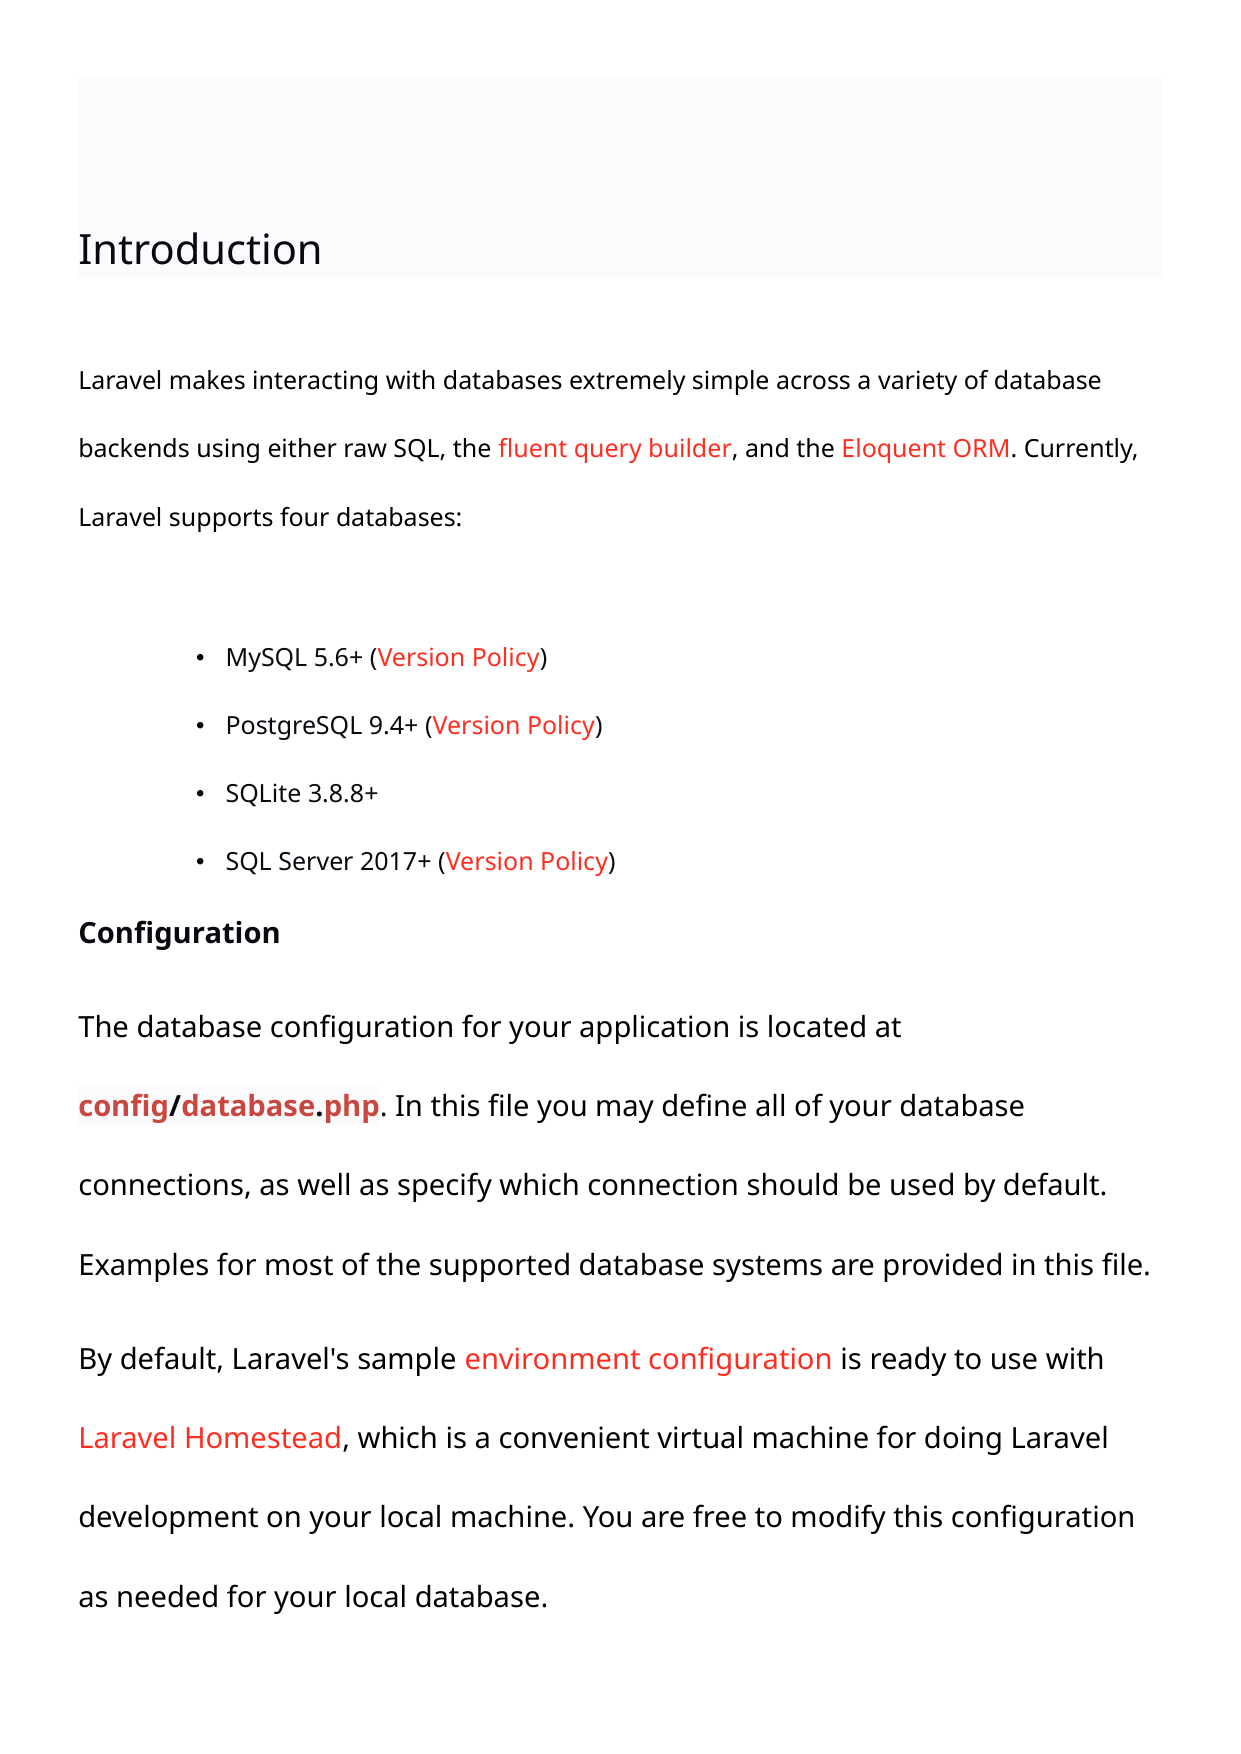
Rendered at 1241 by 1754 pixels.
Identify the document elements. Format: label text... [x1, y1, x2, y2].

list SQL Server 2017+ (Version Policy) [196, 844, 1162, 878]
list MySQL 5.6+ (Version Policy) [196, 639, 1162, 673]
text By default, Laravel's sample environment configuration is ready to use with Laravel Homestead, which is a convenient virtual machine for doing Laravel development on your local machine. You are free to modify this configuration as needed for your local database. [78, 1338, 1162, 1616]
subtitle Configuration [78, 912, 1162, 952]
text Laravel makes interacting with databases extremely simple across a variety of database backends using either raw SQL, the fluent query builder, and the Eloquent ORM. Currently, Laravel supports four databases: [78, 363, 1162, 533]
list SQLite 3.8.8+ [196, 776, 1162, 810]
text Introduction [78, 78, 1162, 277]
list PostgreSQL 9.4+ (Version Policy) [196, 707, 1162, 742]
text The database configuration for your application is located at config/database.php. In this file you may define all of your database connections, as well as specify which connection should be used by default. Examples for most of the supported database systems are provided in this file. [78, 1006, 1162, 1284]
